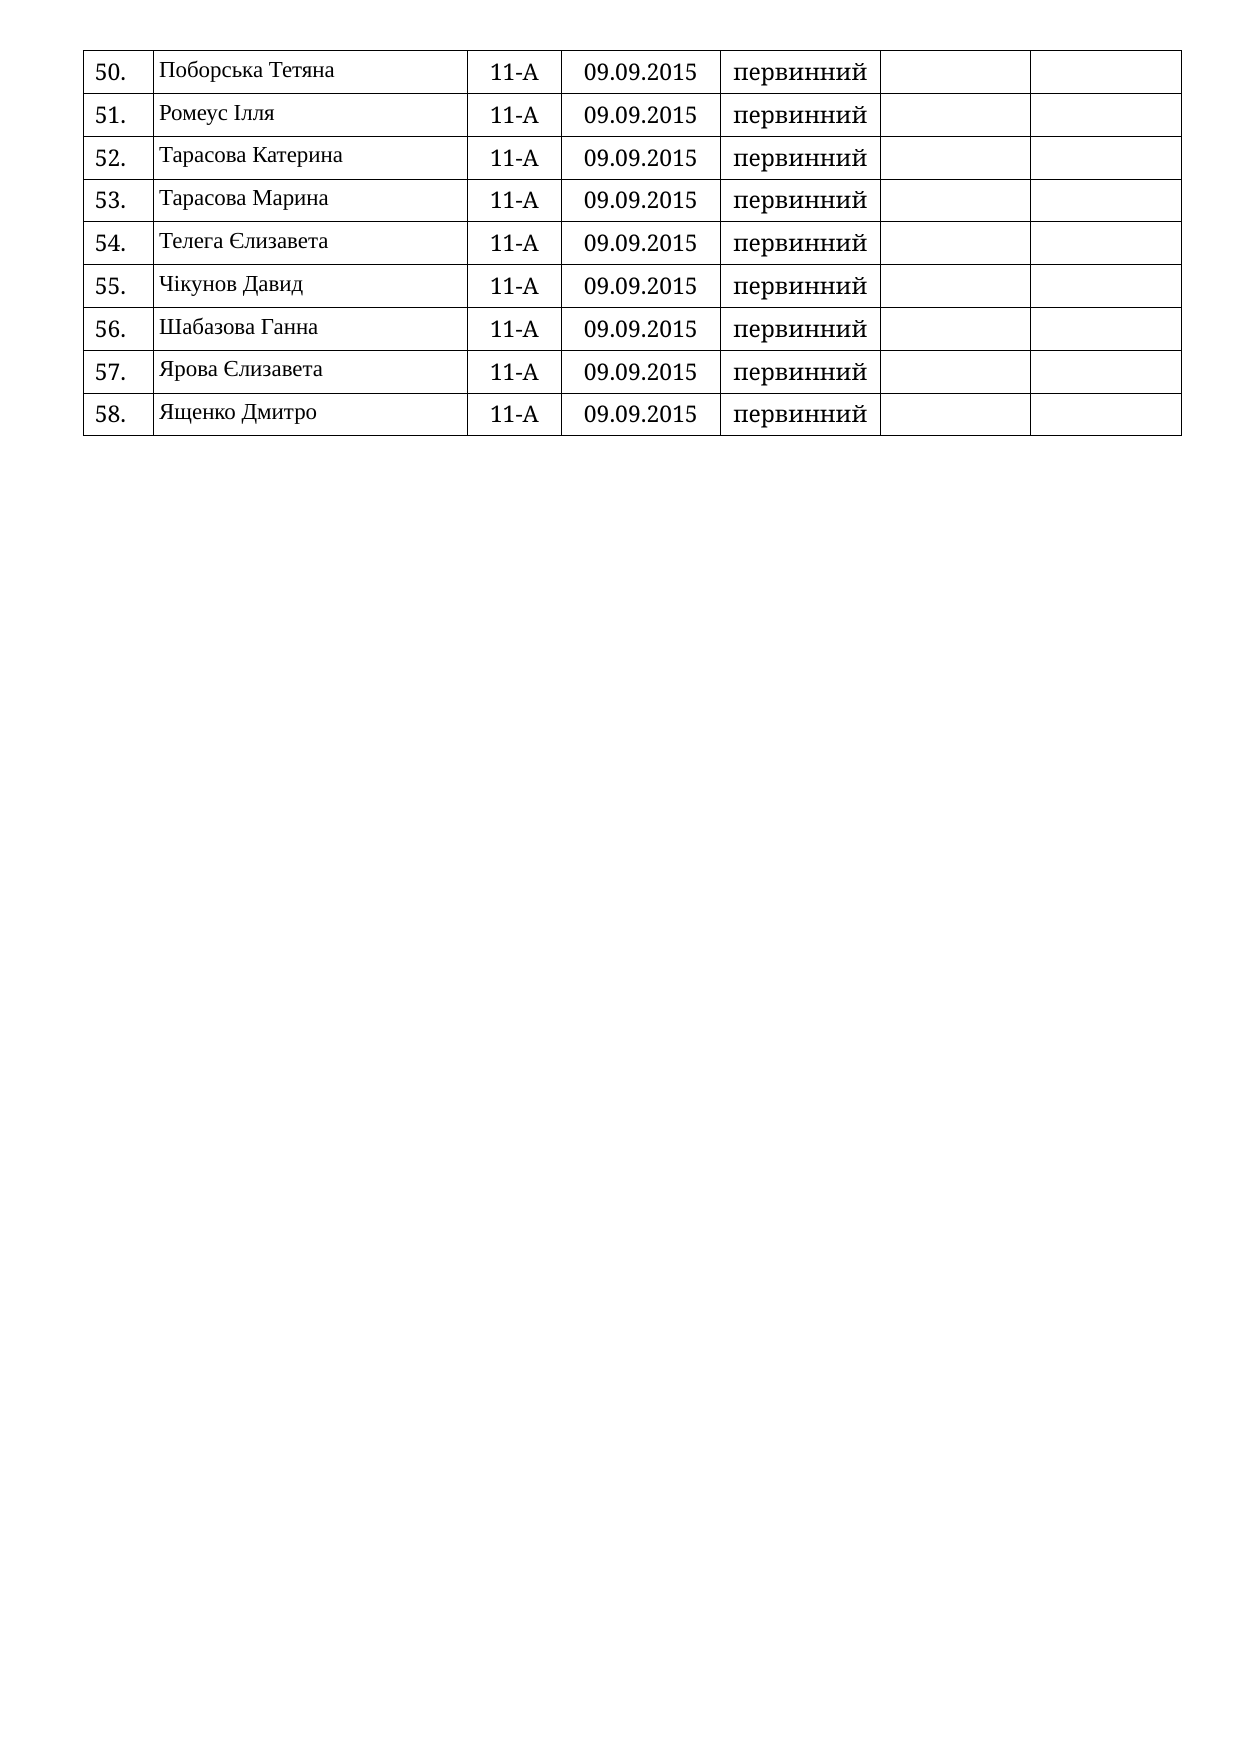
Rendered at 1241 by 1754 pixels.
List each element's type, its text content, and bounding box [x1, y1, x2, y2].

table_cell Тарасова Марина [154, 180, 467, 221]
table_cell [1031, 394, 1181, 435]
table_cell Ярова Єлизавета [154, 351, 467, 392]
table_cell 09.09.2015 [562, 351, 720, 392]
table_cell Тарасова Катерина [154, 137, 467, 178]
table_cell первинний [721, 180, 880, 221]
table_cell [881, 180, 1030, 221]
table_cell 11-А [468, 351, 561, 392]
table_cell [84, 351, 153, 392]
table_cell [84, 222, 153, 264]
table_cell 11-А [468, 222, 561, 264]
table_cell [84, 137, 153, 178]
table_cell [84, 265, 153, 307]
table_cell первинний [721, 94, 880, 136]
table_cell 09.09.2015 [562, 94, 720, 136]
table_cell [881, 351, 1030, 392]
table_cell [881, 137, 1030, 178]
table_cell 09.09.2015 [562, 265, 720, 307]
table_cell [881, 394, 1030, 435]
table_cell [1031, 94, 1181, 136]
table_cell 11-А [468, 94, 561, 136]
table_cell [881, 222, 1030, 264]
table_cell [1031, 180, 1181, 221]
table_cell первинний [721, 351, 880, 392]
table_cell [881, 265, 1030, 307]
table_cell [881, 51, 1030, 93]
table_cell 11-А [468, 265, 561, 307]
table_cell [1031, 308, 1181, 350]
table_cell первинний [721, 137, 880, 178]
table_cell [881, 308, 1030, 350]
table_cell 09.09.2015 [562, 137, 720, 178]
table_cell Поборська Тетяна [154, 51, 467, 93]
table_cell [84, 308, 153, 350]
table_cell [881, 94, 1030, 136]
table_cell первинний [721, 51, 880, 93]
table_cell [84, 94, 153, 136]
table_cell [84, 394, 153, 435]
table_cell 11-А [468, 180, 561, 221]
table_cell 09.09.2015 [562, 51, 720, 93]
table_cell первинний [721, 308, 880, 350]
table_cell [1031, 51, 1181, 93]
table_cell [1031, 137, 1181, 178]
table_cell Телега Єлизавета [154, 222, 467, 264]
table_cell 09.09.2015 [562, 222, 720, 264]
table_cell 11-А [468, 394, 561, 435]
table_cell [84, 180, 153, 221]
table_cell 11-А [468, 137, 561, 178]
table_cell [84, 51, 153, 93]
table_cell [1031, 351, 1181, 392]
table_cell Чікунов Давид [154, 265, 467, 307]
table_cell Шабазова Ганна [154, 308, 467, 350]
table_cell Ященко Дмитро [154, 394, 467, 435]
table_cell 09.09.2015 [562, 180, 720, 221]
table_cell 09.09.2015 [562, 394, 720, 435]
table_cell 11-А [468, 308, 561, 350]
table_cell Ромеус Ілля [154, 94, 467, 136]
table_cell [1031, 222, 1181, 264]
table_cell 09.09.2015 [562, 308, 720, 350]
table_cell первинний [721, 265, 880, 307]
table_cell первинний [721, 222, 880, 264]
table_cell первинний [721, 394, 880, 435]
table_cell 11-А [468, 51, 561, 93]
table_cell [1031, 265, 1181, 307]
